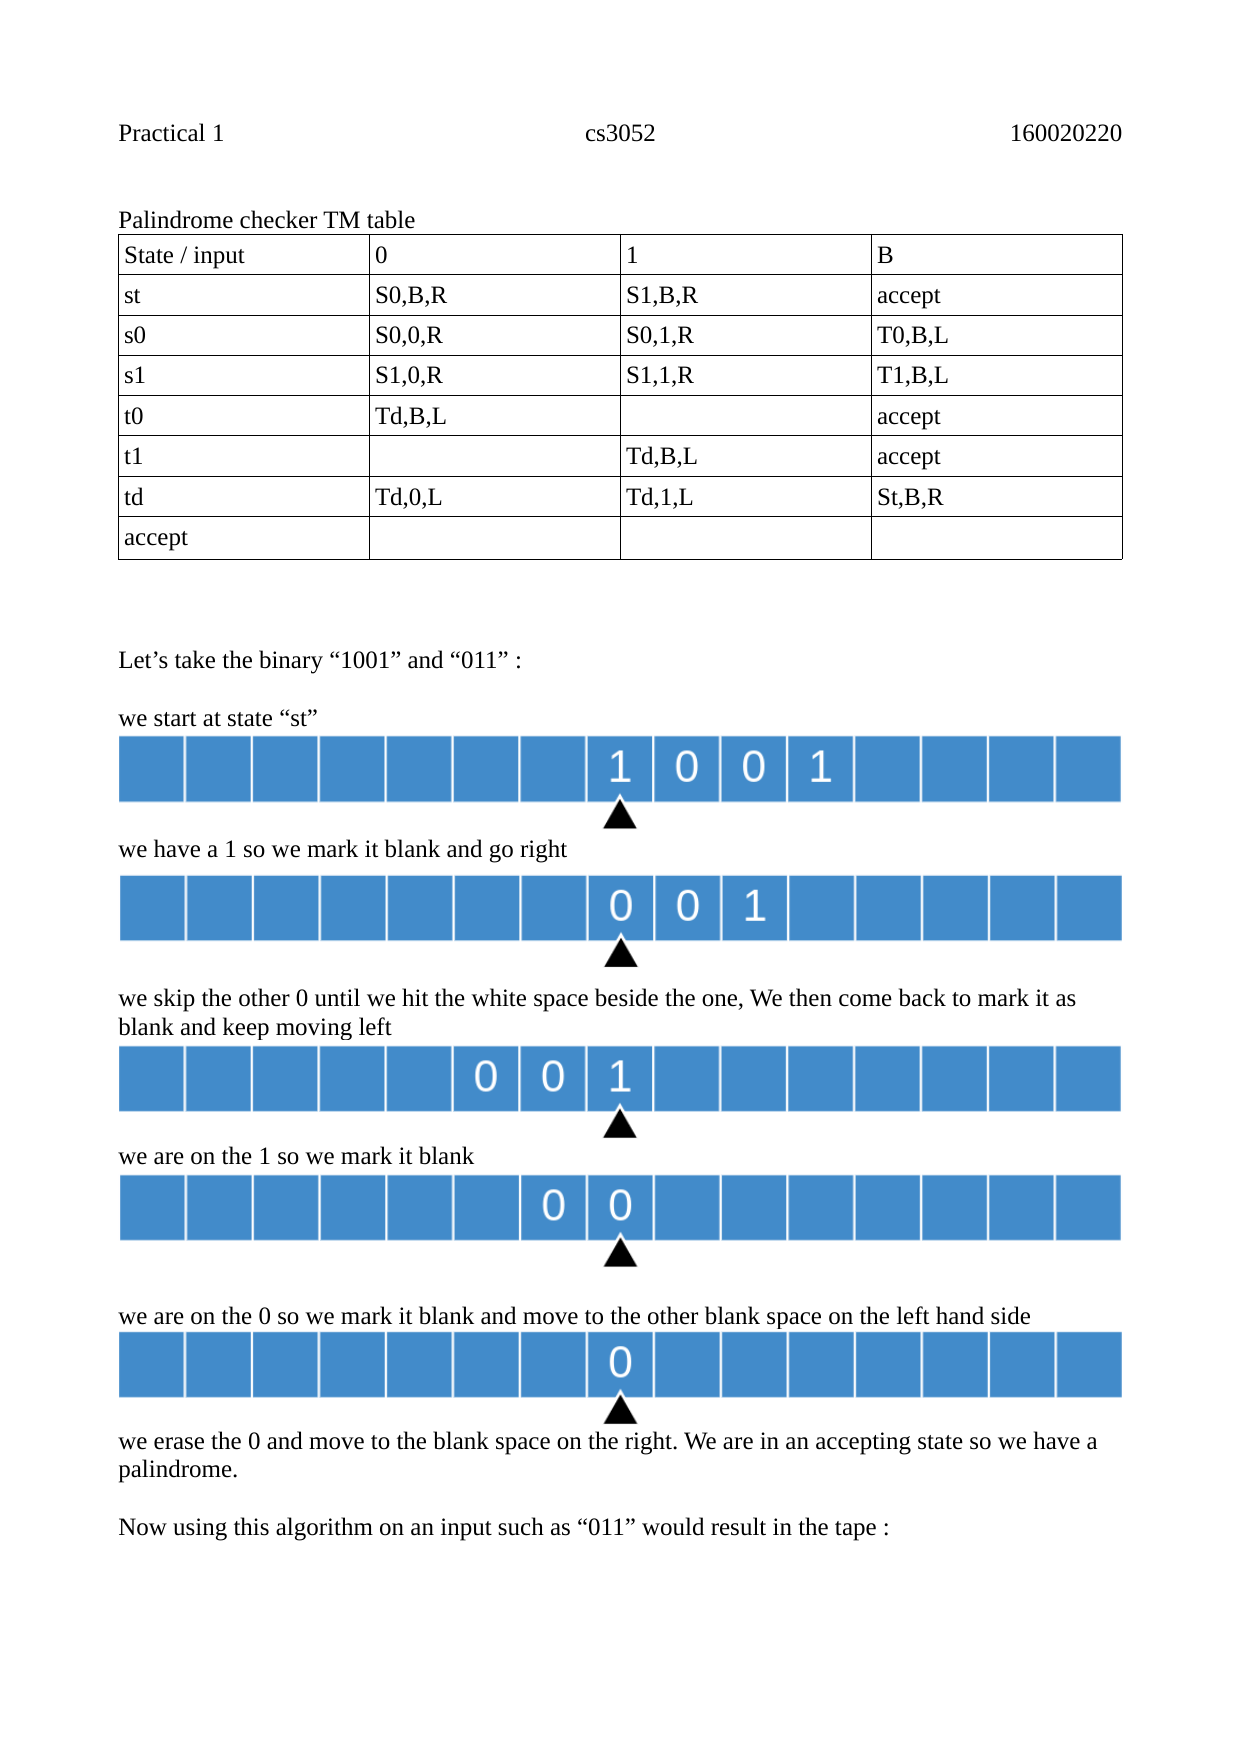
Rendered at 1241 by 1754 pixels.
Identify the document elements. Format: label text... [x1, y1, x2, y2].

table_cell [370, 517, 620, 559]
table_cell Td,0,L [370, 477, 620, 516]
table_cell td [119, 477, 369, 516]
picture [118, 1040, 1123, 1141]
table_cell [370, 436, 620, 476]
table_cell st [119, 275, 369, 314]
table_cell S1,B,R [621, 275, 871, 314]
table_cell [872, 517, 1122, 559]
text we start at state “st” [118, 703, 1122, 731]
picture [118, 731, 1123, 835]
table_cell T1,B,L [872, 356, 1122, 395]
table_cell Td,B,L [370, 396, 620, 435]
table_cell t0 [119, 396, 369, 435]
table_cell s1 [119, 356, 369, 395]
table_cell S1,0,R [370, 356, 620, 395]
table_header State / input [119, 235, 369, 274]
table_cell [621, 396, 871, 435]
table_cell accept [119, 517, 369, 559]
table_header B [872, 235, 1122, 274]
text Now using this algorithm on an input such as “011” would result in the tape : [118, 1512, 1122, 1541]
text we skip the other 0 until we hit the white space beside the one, We then come back to mark it as blank and keep moving left [118, 983, 1122, 1040]
table_cell Td,1,L [621, 477, 871, 516]
text we are on the 0 so we mark it blank and move to the other blank space on the left hand side [118, 1301, 1122, 1329]
text we erase the 0 and move to the blank space on the right. We are in an accepting state so we have a palindrome. [118, 1426, 1122, 1483]
text we are on the 1 so we mark it blank [118, 1141, 1122, 1169]
table_cell accept [872, 396, 1122, 435]
table_cell S0,B,R [370, 275, 620, 314]
text we have a 1 so we mark it blank and go right [118, 835, 1122, 863]
table_header 0 [370, 235, 620, 274]
table_header 1 [621, 235, 871, 274]
table_cell T0,B,L [872, 316, 1122, 355]
text Let’s take the binary “1001” and “011” : [118, 646, 1122, 674]
picture [118, 1329, 1123, 1426]
table_cell accept [872, 436, 1122, 476]
picture [118, 863, 1123, 983]
table_cell accept [872, 275, 1122, 314]
table_cell t1 [119, 436, 369, 476]
table_cell S0,1,R [621, 316, 871, 355]
table_cell S0,0,R [370, 316, 620, 355]
table_cell St,B,R [872, 477, 1122, 516]
table_cell Td,B,L [621, 436, 871, 476]
table_cell [621, 517, 871, 559]
table_cell S1,1,R [621, 356, 871, 395]
picture [118, 1169, 1123, 1272]
text Palindrome checker TM table [118, 205, 1122, 234]
table_cell s0 [119, 316, 369, 355]
